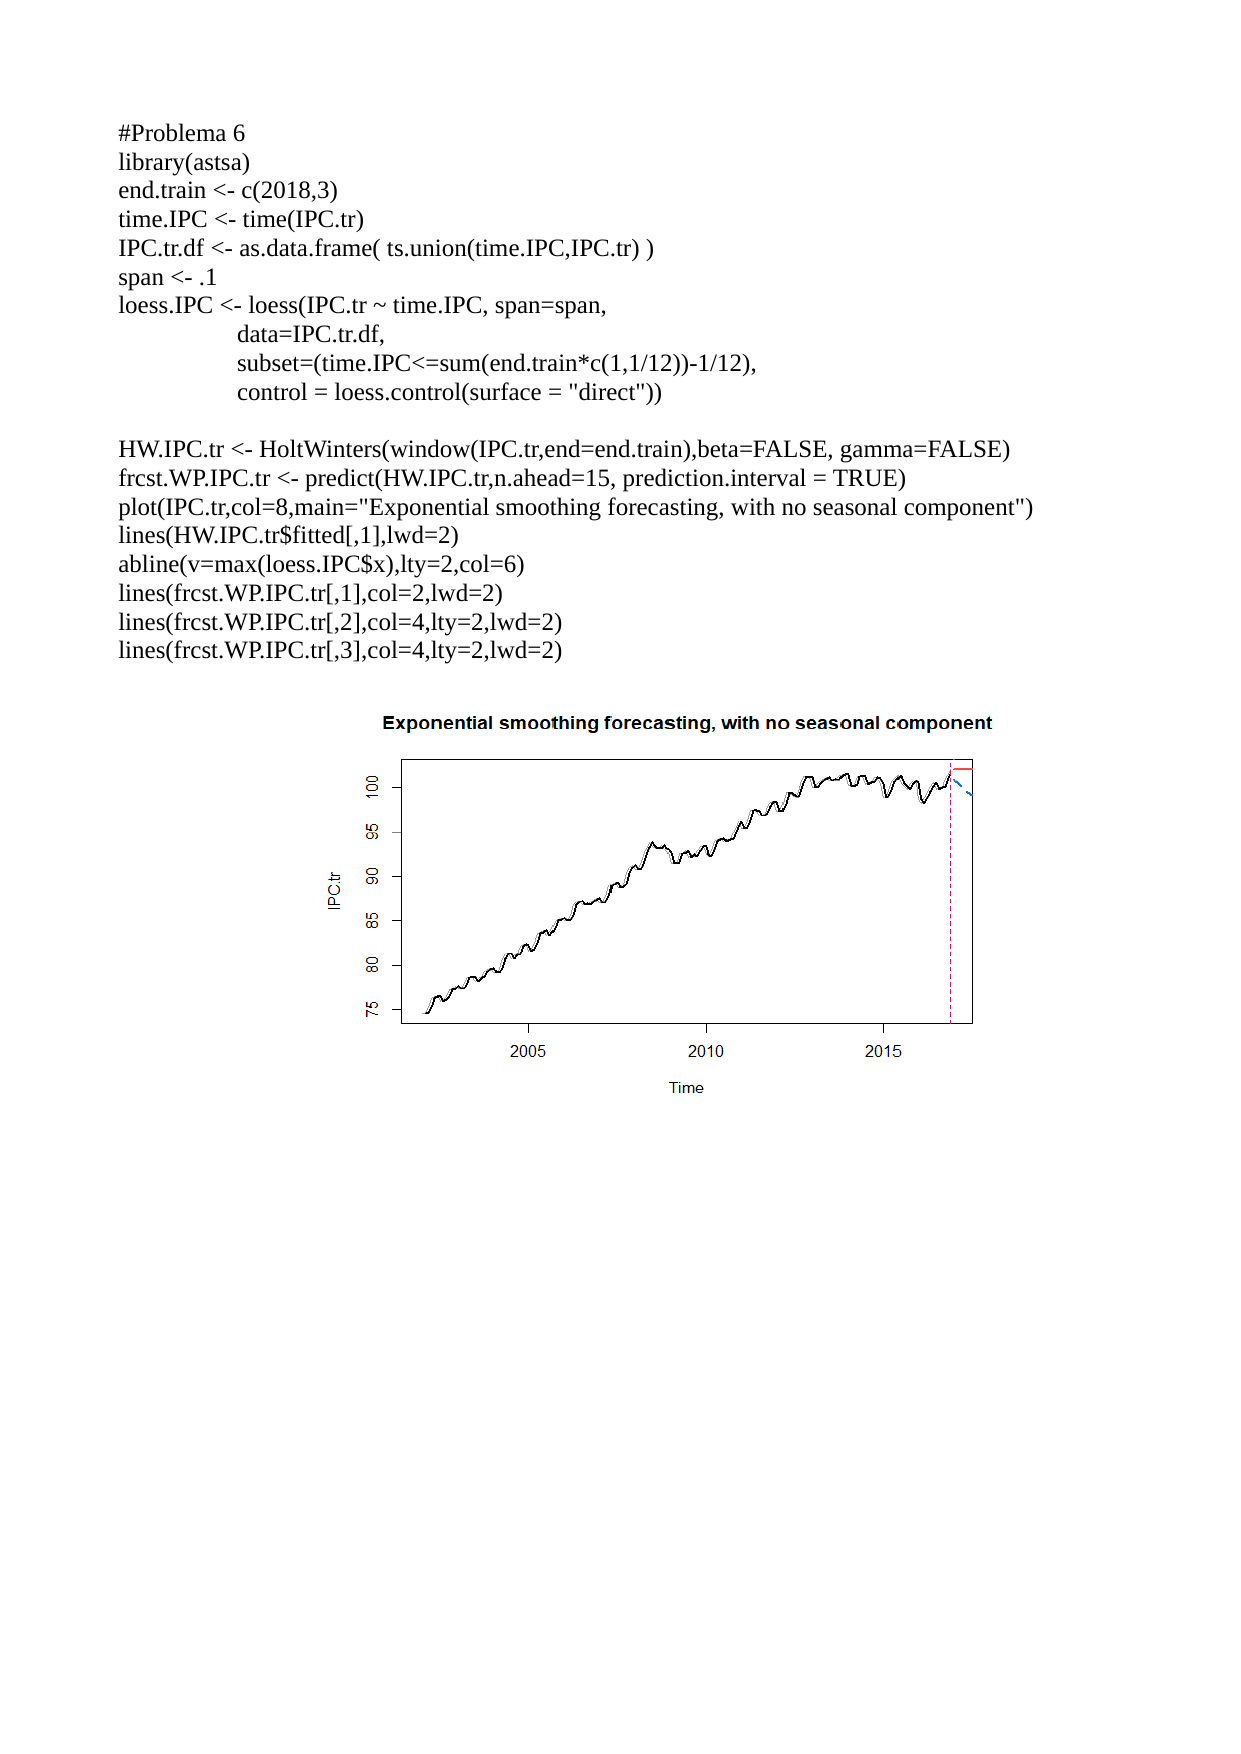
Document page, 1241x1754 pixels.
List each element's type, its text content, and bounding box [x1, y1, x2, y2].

text #Problema 6 library(astsa) end.train <- c(2018,3) time.IPC <- time(IPC.tr) IPC.tr.df <- as.data.frame( ts.union(time.IPC,IPC.tr) ) span <- .1 loess.IPC <- loess(IPC.tr ~ time.IPC, span=span, data=IPC.tr.df, subset=(time.IPC<=sum(end.train*c(1,1/12))-1/12), control = loess.control(surface = "direct")) HW.IPC.tr <- HoltWinters(window(IPC.tr,end=end.train),beta=FALSE, gamma=FALSE) frcst.WP.IPC.tr <- predict(HW.IPC.tr,n.ahead=15, prediction.interval = TRUE) plot(IPC.tr,col=8,main="Exponential smoothing forecasting, with no seasonal component") lines(HW.IPC.tr$fitted[,1],lwd=2) abline(v=max(loess.IPC$x),lty=2,col=6) lines(frcst.WP.IPC.tr[,1],col=2,lwd=2) lines(frcst.WP.IPC.tr[,2],col=4,lty=2,lwd=2) lines(frcst.WP.IPC.tr[,3],col=4,lty=2,lwd=2) [118, 118, 1122, 664]
picture [324, 694, 1014, 1109]
